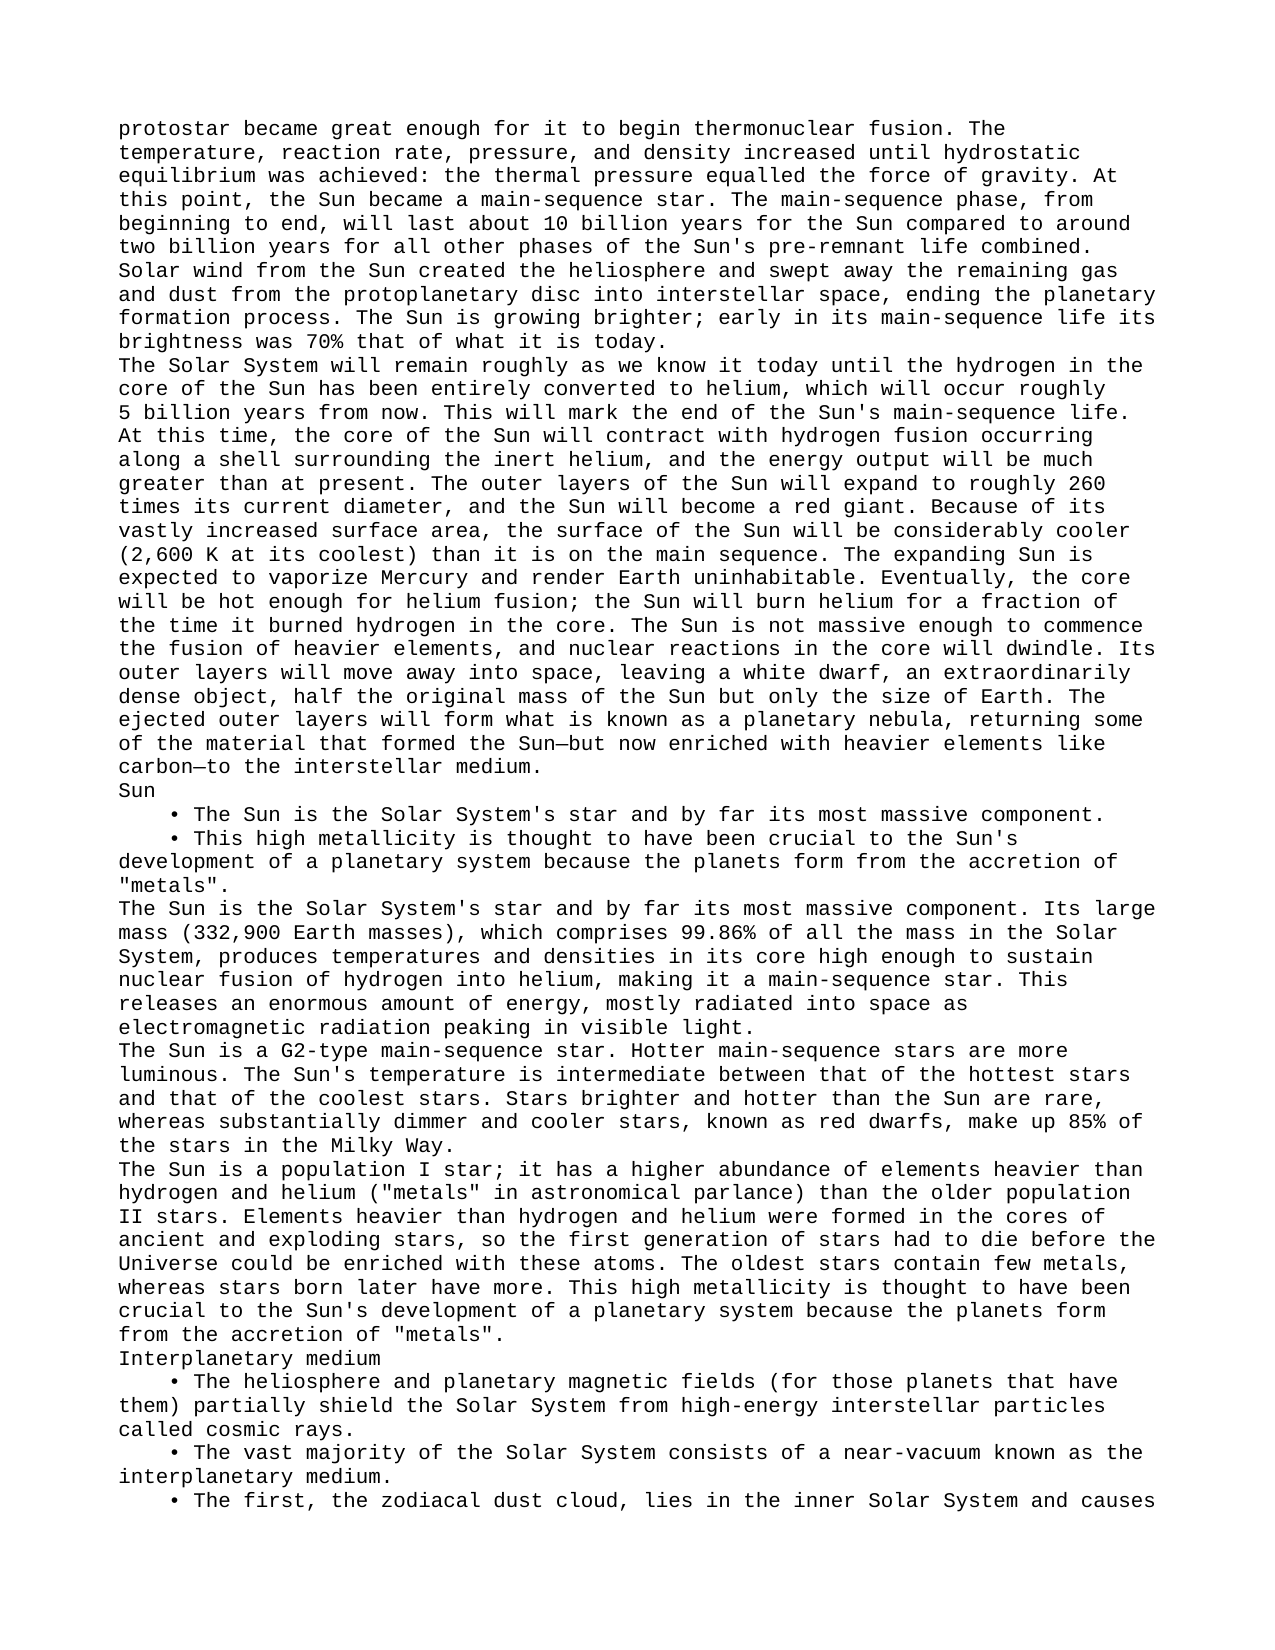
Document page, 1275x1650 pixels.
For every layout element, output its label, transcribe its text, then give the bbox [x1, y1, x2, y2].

text Sun [118, 780, 1157, 804]
text • This high metallicity is thought to have been crucial to the Sun's development of a planetary system because the planets form from the accretion of "metals". [118, 827, 1157, 898]
text • The vast majority of the Solar System consists of a near-vacuum known as the interplanetary medium. [118, 1442, 1157, 1489]
text • The Sun is the Solar System's star and by far its most massive component. [118, 804, 1157, 827]
text • The heliosphere and planetary magnetic fields (for those planets that have them) partially shield the Solar System from high-energy interstellar particles called cosmic rays. [118, 1371, 1157, 1442]
text Interplanetary medium [118, 1348, 1157, 1371]
text The Solar System will remain roughly as we know it today until the hydrogen in the core of the Sun has been entirely converted to helium, which will occur roughly 5 billion years from now. This will mark the end of the Sun's main-sequence life. At this time, the core of the Sun will contract with hydrogen fusion occurring along a shell surrounding the inert helium, and the energy output will be much greater than at present. The outer layers of the Sun will expand to roughly 260 times its current diameter, and the Sun will become a red giant. Because of its vastly increased surface area, the surface of the Sun will be considerably cooler (2,600 K at its coolest) than it is on the main sequence. The expanding Sun is expected to vaporize Mercury and render Earth uninhabitable. Eventually, the core will be hot enough for helium fusion; the Sun will burn helium for a fraction of the time it burned hydrogen in the core. The Sun is not massive enough to commence the fusion of heavier elements, and nuclear reactions in the core will dwindle. Its outer layers will move away into space, leaving a white dwarf, an extraordinarily dense object, half the original mass of the Sun but only the size of Earth. The ejected outer layers will form what is known as a planetary nebula, returning some of the material that formed the Sun—but now enriched with heavier elements like carbon—to the interstellar medium. [118, 354, 1157, 780]
text The Sun is a G2-type main-sequence star. Hotter main-sequence stars are more luminous. The Sun's temperature is intermediate between that of the hottest stars and that of the coolest stars. Stars brighter and hotter than the Sun are rare, whereas substantially dimmer and cooler stars, known as red dwarfs, make up 85% of the stars in the Milky Way. [118, 1040, 1157, 1158]
text The Sun is a population I star; it has a higher abundance of elements heavier than hydrogen and helium ("metals" in astronomical parlance) than the older population II stars. Elements heavier than hydrogen and helium were formed in the cores of ancient and exploding stars, so the first generation of stars had to die before the Universe could be enriched with these atoms. The oldest stars contain few metals, whereas stars born later have more. This high metallicity is thought to have been crucial to the Sun's development of a planetary system because the planets form from the accretion of "metals". [118, 1158, 1157, 1348]
text • The first, the zodiacal dust cloud, lies in the inner Solar System and causes [118, 1489, 1157, 1513]
text The Sun is the Solar System's star and by far its most massive component. Its large mass (332,900 Earth masses), which comprises 99.86% of all the mass in the Solar System, produces temperatures and densities in its core high enough to sustain nuclear fusion of hydrogen into helium, making it a main-sequence star. This releases an enormous amount of energy, mostly radiated into space as electromagnetic radiation peaking in visible light. [118, 898, 1157, 1040]
text protostar became great enough for it to begin thermonuclear fusion. The temperature, reaction rate, pressure, and density increased until hydrostatic equilibrium was achieved: the thermal pressure equalled the force of gravity. At this point, the Sun became a main-sequence star. The main-sequence phase, from beginning to end, will last about 10 billion years for the Sun compared to around two billion years for all other phases of the Sun's pre-remnant life combined. Solar wind from the Sun created the heliosphere and swept away the remaining gas and dust from the protoplanetary disc into interstellar space, ending the planetary formation process. The Sun is growing brighter; early in its main-sequence life its brightness was 70% that of what it is today. [118, 118, 1157, 354]
